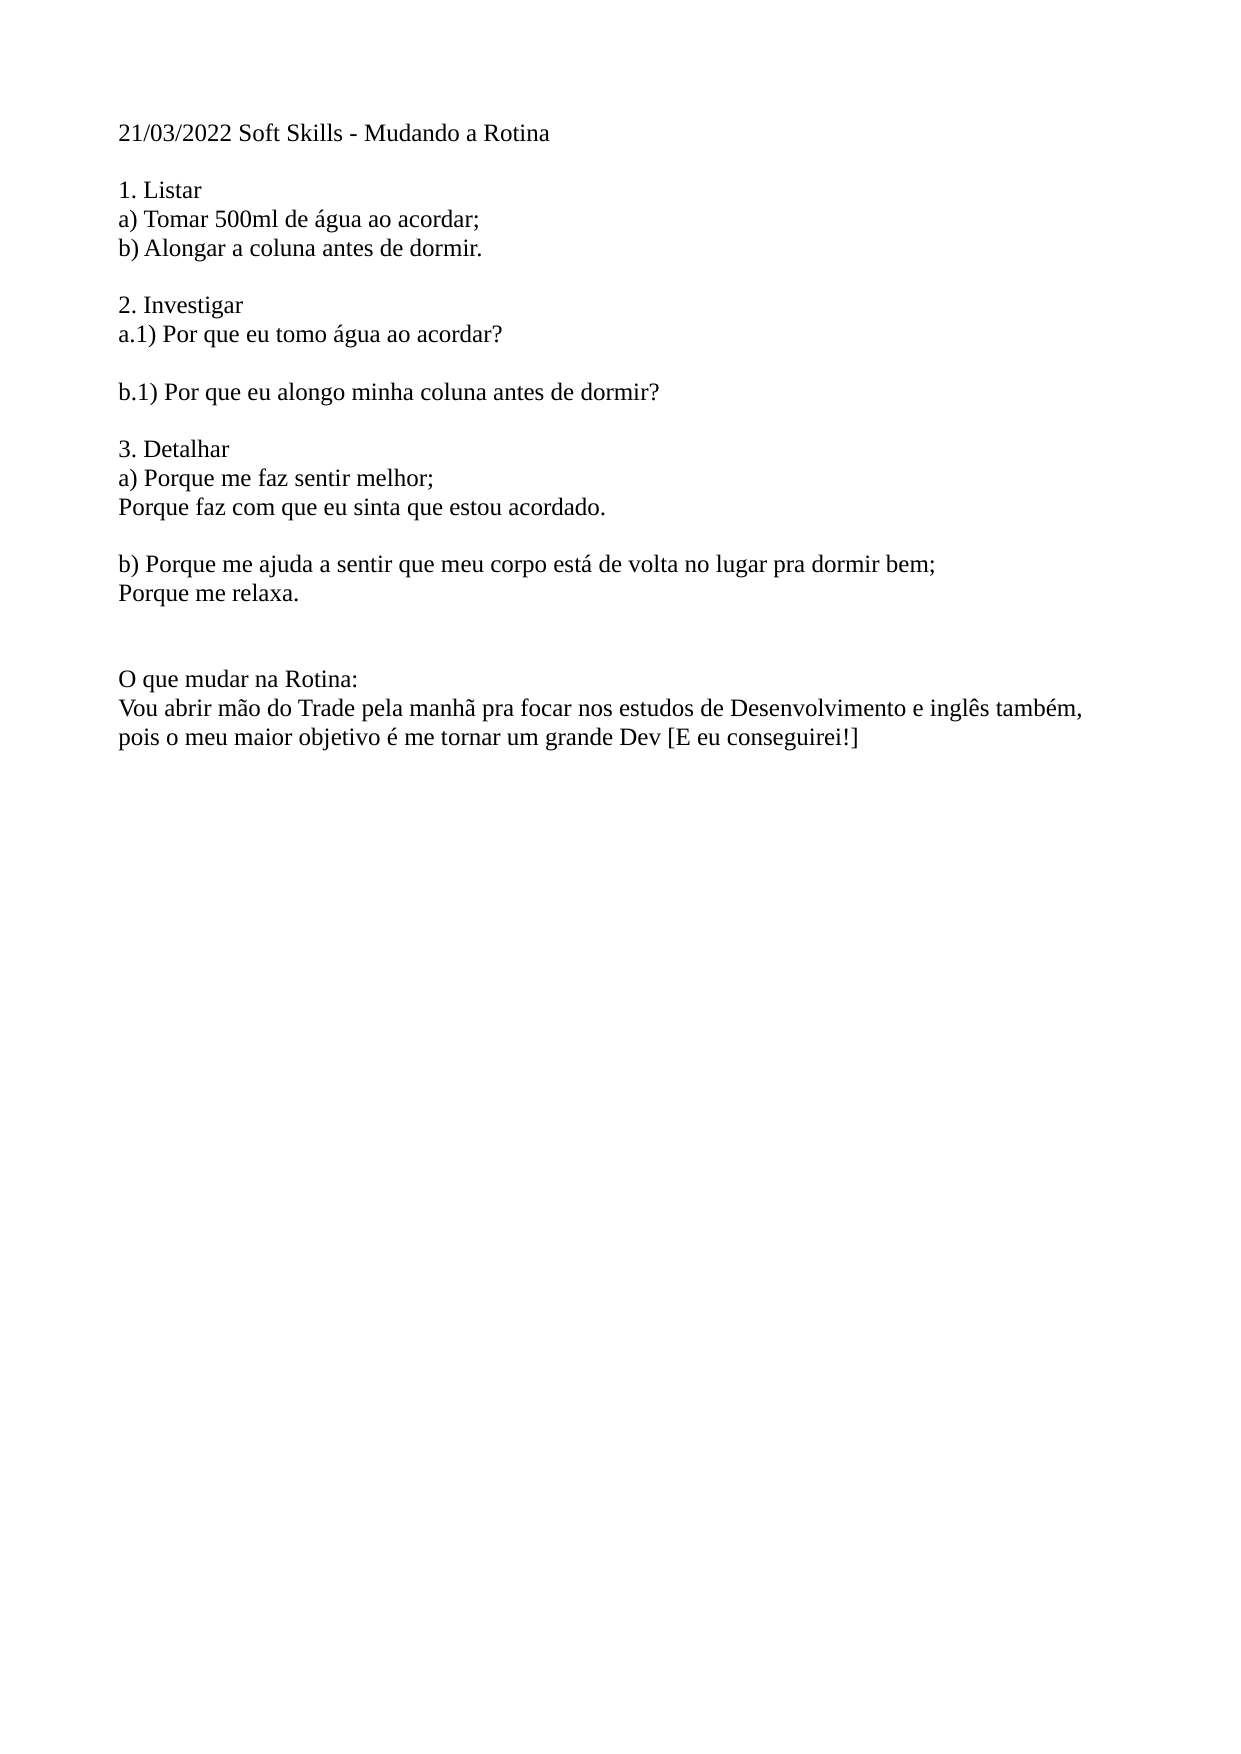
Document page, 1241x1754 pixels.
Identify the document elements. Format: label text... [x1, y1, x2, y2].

text b) Porque me ajuda a sentir que meu corpo está de volta no lugar pra dormir bem; [118, 549, 1122, 578]
text Vou abrir mão do Trade pela manhã pra focar nos estudos de Desenvolvimento e inglês também, pois o meu maior objetivo é me tornar um grande Dev [E eu conseguirei!] [118, 693, 1122, 751]
text 3. Detalhar [118, 434, 1122, 463]
text Porque faz com que eu sinta que estou acordado. [118, 492, 1122, 521]
text a) Tomar 500ml de água ao acordar; [118, 204, 1122, 233]
text b.1) Por que eu alongo minha coluna antes de dormir? [118, 377, 1122, 406]
text Porque me relaxa. [118, 578, 1122, 607]
text O que mudar na Rotina: [118, 664, 1122, 693]
text a) Porque me faz sentir melhor; [118, 463, 1122, 492]
text 2. Investigar [118, 291, 1122, 319]
text 1. Listar [118, 176, 1122, 204]
text 21/03/2022 Soft Skills - Mudando a Rotina [118, 118, 1122, 147]
text b) Alongar a coluna antes de dormir. [118, 233, 1122, 262]
text a.1) Por que eu tomo água ao acordar? [118, 319, 1122, 348]
